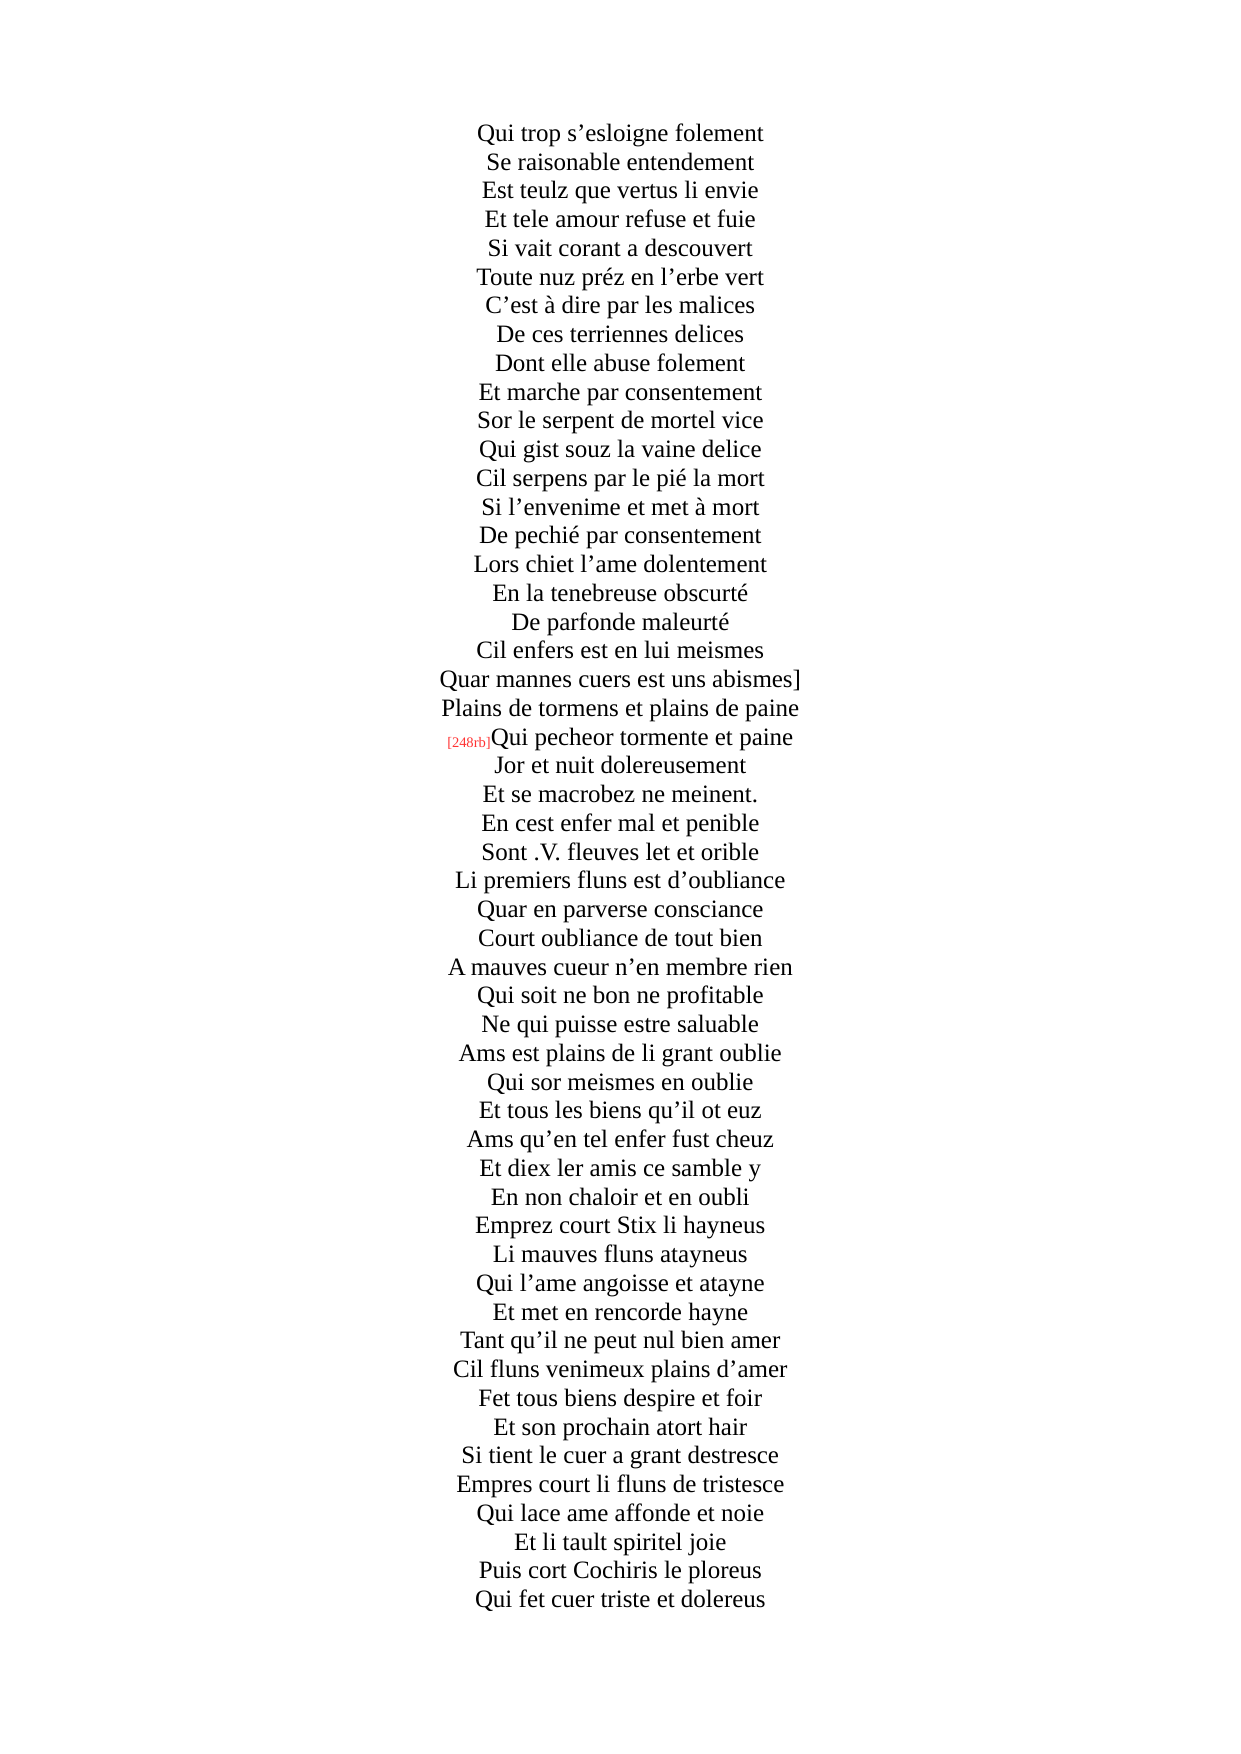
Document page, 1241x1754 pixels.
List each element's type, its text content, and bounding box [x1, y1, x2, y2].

text Empres court li fluns de tristesce [118, 1469, 1122, 1498]
text Sont .V. fleuves let et orible [118, 837, 1122, 866]
text Toute nuz préz en l’erbe vert [118, 262, 1122, 291]
text Et tele amour refuse et fuie [118, 204, 1122, 233]
text En la tenebreuse obscurté [118, 578, 1122, 607]
text Qui lace ame affonde et noie [118, 1498, 1122, 1527]
text Se raisonable entendement [118, 147, 1122, 176]
text [248rb]Qui pecheor tormente et paine [118, 722, 1122, 751]
text Cil serpens par le pié la mort [118, 463, 1122, 492]
text Qui sor meismes en oublie [118, 1067, 1122, 1096]
text De ces terriennes delices [118, 319, 1122, 348]
text Et li tault spiritel joie [118, 1527, 1122, 1556]
text Et se macrobez ne meinent. [118, 779, 1122, 808]
text En non chaloir et en oubli [118, 1182, 1122, 1211]
text Et diex ler amis ce samble y [118, 1153, 1122, 1182]
text Qui trop s’esloigne folement [118, 118, 1122, 147]
text Si vait corant a descouvert [118, 233, 1122, 262]
text Jor et nuit dolereusement [118, 751, 1122, 779]
text Qui gist souz la vaine delice [118, 434, 1122, 463]
text Ams qu’en tel enfer fust cheuz [118, 1124, 1122, 1153]
text Est teulz que vertus li envie [118, 176, 1122, 204]
text Cil enfers est en lui meismes [118, 636, 1122, 664]
text Et marche par consentement [118, 377, 1122, 406]
text Ams est plains de li grant oublie [118, 1038, 1122, 1067]
text Court oubliance de tout bien [118, 923, 1122, 952]
text Si l’envenime et met à mort [118, 492, 1122, 521]
text De parfonde maleurté [118, 607, 1122, 636]
text Et son prochain atort hair [118, 1412, 1122, 1441]
text Et tous les biens qu’il ot euz [118, 1096, 1122, 1124]
text Qui l’ame angoisse et atayne [118, 1268, 1122, 1297]
text Li premiers fluns est d’oubliance [118, 866, 1122, 894]
text Fet tous biens despire et foir [118, 1383, 1122, 1412]
text Puis cort Cochiris le ploreus [118, 1556, 1122, 1584]
text Qui fet cuer triste et dolereus [118, 1584, 1122, 1613]
text De pechié par consentement [118, 521, 1122, 549]
text Emprez court Stix li hayneus [118, 1211, 1122, 1239]
text Plains de tormens et plains de paine [118, 693, 1122, 722]
text En cest enfer mal et penible [118, 808, 1122, 837]
text Tant qu’il ne peut nul bien amer [118, 1326, 1122, 1354]
text C’est à dire par les malices [118, 291, 1122, 319]
text Qui soit ne bon ne profitable [118, 981, 1122, 1009]
text Si tient le cuer a grant destresce [118, 1441, 1122, 1469]
text Cil fluns venimeux plains d’amer [118, 1354, 1122, 1383]
text Sor le serpent de mortel vice [118, 406, 1122, 434]
text A mauves cueur n’en membre rien [118, 952, 1122, 981]
text Et met en rencorde hayne [118, 1297, 1122, 1326]
text Li mauves fluns atayneus [118, 1239, 1122, 1268]
text Dont elle abuse folement [118, 348, 1122, 377]
text Quar en parverse consciance [118, 894, 1122, 923]
text Quar mannes cuers est uns abismes] [118, 664, 1122, 693]
text Ne qui puisse estre saluable [118, 1009, 1122, 1038]
text Lors chiet l’ame dolentement [118, 549, 1122, 578]
